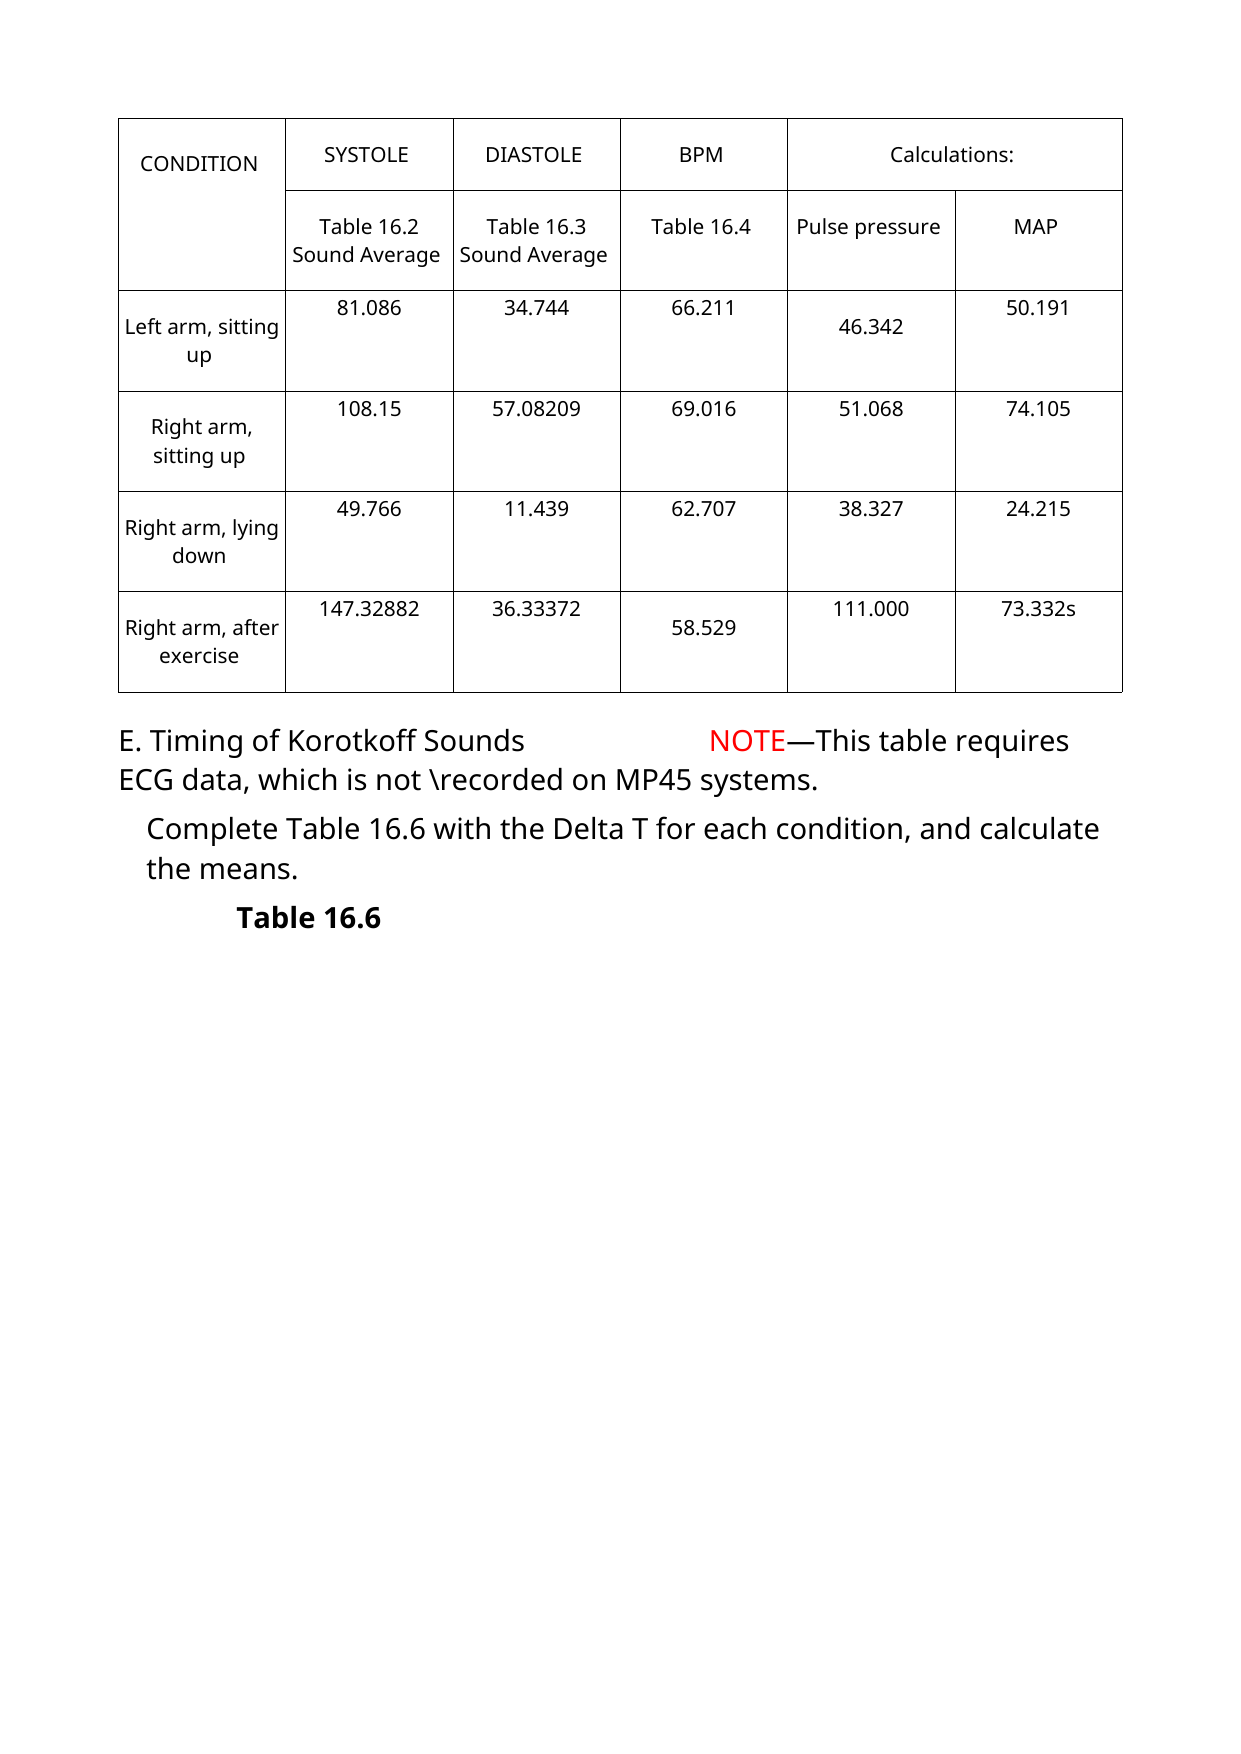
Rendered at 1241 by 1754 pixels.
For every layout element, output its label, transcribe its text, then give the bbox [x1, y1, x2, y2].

table_cell 49.766 [286, 492, 453, 591]
table_cell Right arm, lying down [119, 492, 285, 591]
table_cell 66.211 [621, 291, 787, 391]
table_cell 34.744 [454, 291, 620, 391]
table_header CONDITION [119, 119, 285, 290]
text Table 16.6 [118, 897, 1122, 937]
table_cell 81.086 [286, 291, 453, 391]
table_cell 58.529 [621, 592, 787, 692]
table_cell 46.342 [788, 291, 955, 391]
table_cell 62.707 [621, 492, 787, 591]
table_cell 74.105 [956, 392, 1122, 491]
table_cell Pulse pressure [788, 191, 955, 290]
text Complete Table 16.6 with the Delta T for each condition, and calculate the means. [146, 808, 1122, 888]
table_cell 50.191 [956, 291, 1122, 391]
table_cell 57.08209 [454, 392, 620, 491]
table_cell 73.332s [956, 592, 1122, 692]
text E. Timing of Korotkoff Sounds NOTE—This table requires ECG data, which is not \recorded on MP45 systems. [118, 720, 1122, 799]
table_header SYSTOLE [286, 119, 453, 190]
table_cell Right arm, sitting up [119, 392, 285, 491]
table_cell 111.000 [788, 592, 955, 692]
table_cell 38.327 [788, 492, 955, 591]
table_cell 11.439 [454, 492, 620, 591]
table_cell 51.068 [788, 392, 955, 491]
table_cell MAP [956, 191, 1122, 290]
table_cell 36.33372 [454, 592, 620, 692]
table_cell Table 16.4 [621, 191, 787, 290]
table_cell 108.15 [286, 392, 453, 491]
table_cell Table 16.2 Sound Average [286, 191, 453, 290]
table_cell 24.215 [956, 492, 1122, 591]
table_header Calculations: [788, 119, 1122, 190]
table_cell Table 16.3 Sound Average [454, 191, 620, 290]
table_header DIASTOLE [454, 119, 620, 190]
table_cell Right arm, after exercise [119, 592, 285, 692]
table_header BPM [621, 119, 787, 190]
table_cell 147.32882 [286, 592, 453, 692]
table_cell Left arm, sitting up [119, 291, 285, 391]
table_cell 69.016 [621, 392, 787, 491]
